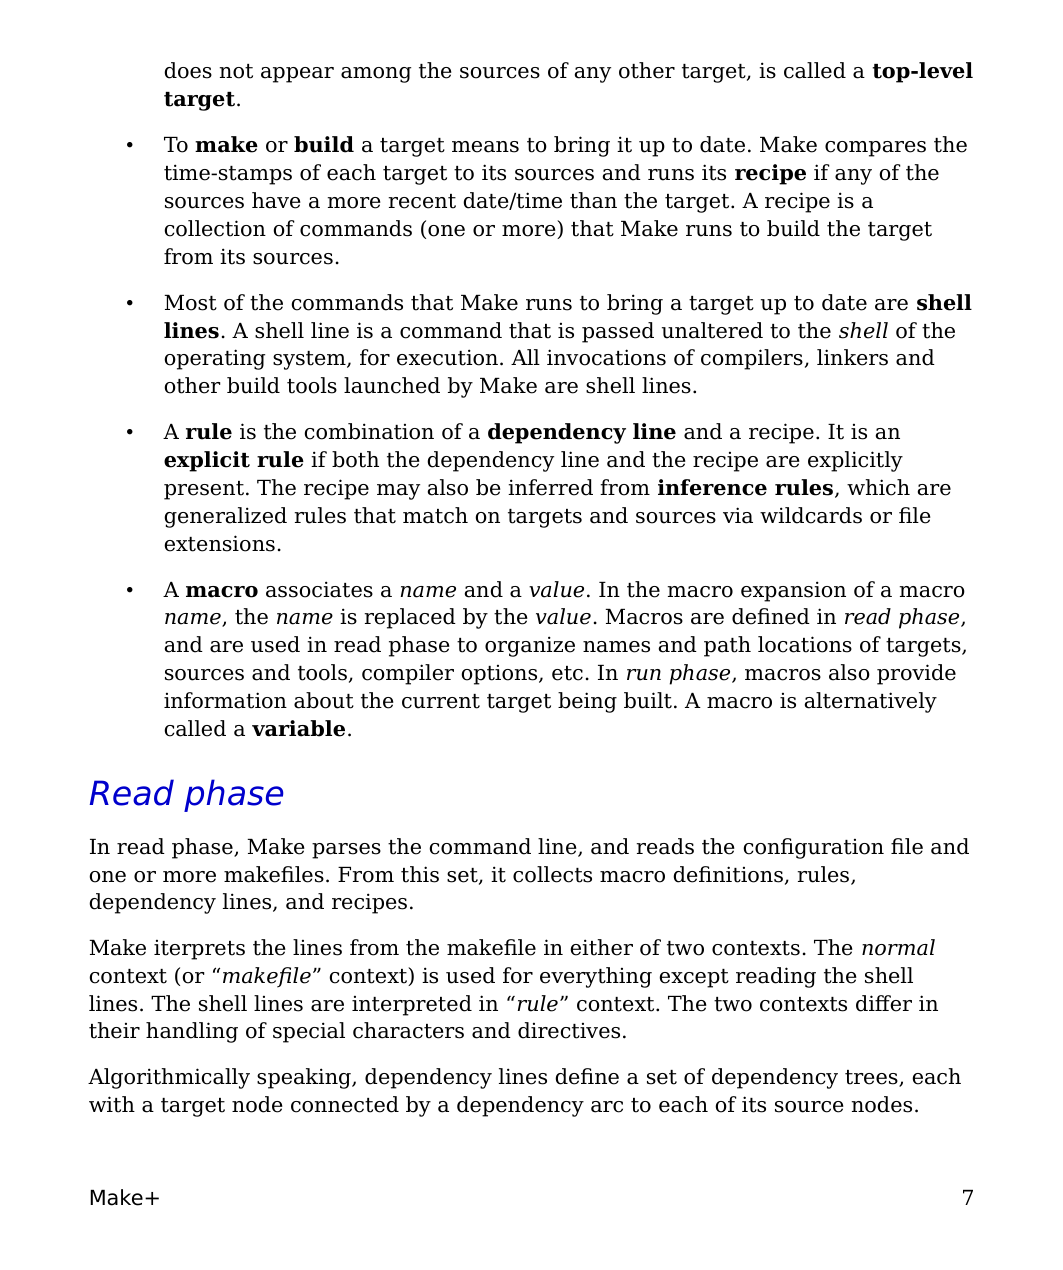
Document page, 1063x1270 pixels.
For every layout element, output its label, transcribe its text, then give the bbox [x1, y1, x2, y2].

text In read phase, Make parses the command line, and reads the configuration file and one or more makefiles. From this set, it collects macro definitions, rules, dependency lines, and recipes. [88, 835, 974, 915]
list Most of the commands that Make runs to bring a target up to date are shell lines. A shell line is a command that is passed unaltered to the shell of the operating system, for execution. All invocations of compilers, linkers and other build tools launched by Make are shell lines. [126, 290, 974, 398]
text Algorithmically speaking, dependency lines define a set of dependency trees, each with a target node connected by a dependency arc to each of its source nodes. [88, 1065, 974, 1117]
text Make iterprets the lines from the makefile in either of two contexts. The normal context (or “makefile” context) is used for everything except reading the shell lines. The shell lines are interpreted in “rule” context. The two contexts differ in their handling of special characters and directives. [88, 936, 974, 1044]
list A macro associates a name and a value. In the macro expansion of a macro name, the name is replaced by the value. Macros are defined in read phase, and are used in read phase to organize names and path locations of targets, sources and tools, compiler options, etc. In run phase, macros also provide information about the current target being built. A macro is alternatively called a variable. [126, 577, 974, 741]
list does not appear among the sources of any other target, is called a top-level target. [126, 59, 974, 112]
list To make or build a target means to bring it up to date. Make compares the time-stamps of each target to its sources and runs its recipe if any of the sources have a more recent date/time than the target. A recipe is a collection of commands (one or more) that Make runs to build the target from its sources. [126, 133, 974, 269]
list A rule is the combination of a dependency line and a recipe. It is an explicit rule if both the dependency line and the recipe are explicitly present. The recipe may also be inferred from inference rules, which are generalized rules that match on targets and sources via wildcards or file extensions. [126, 420, 974, 556]
subtitle Read phase [88, 774, 974, 813]
